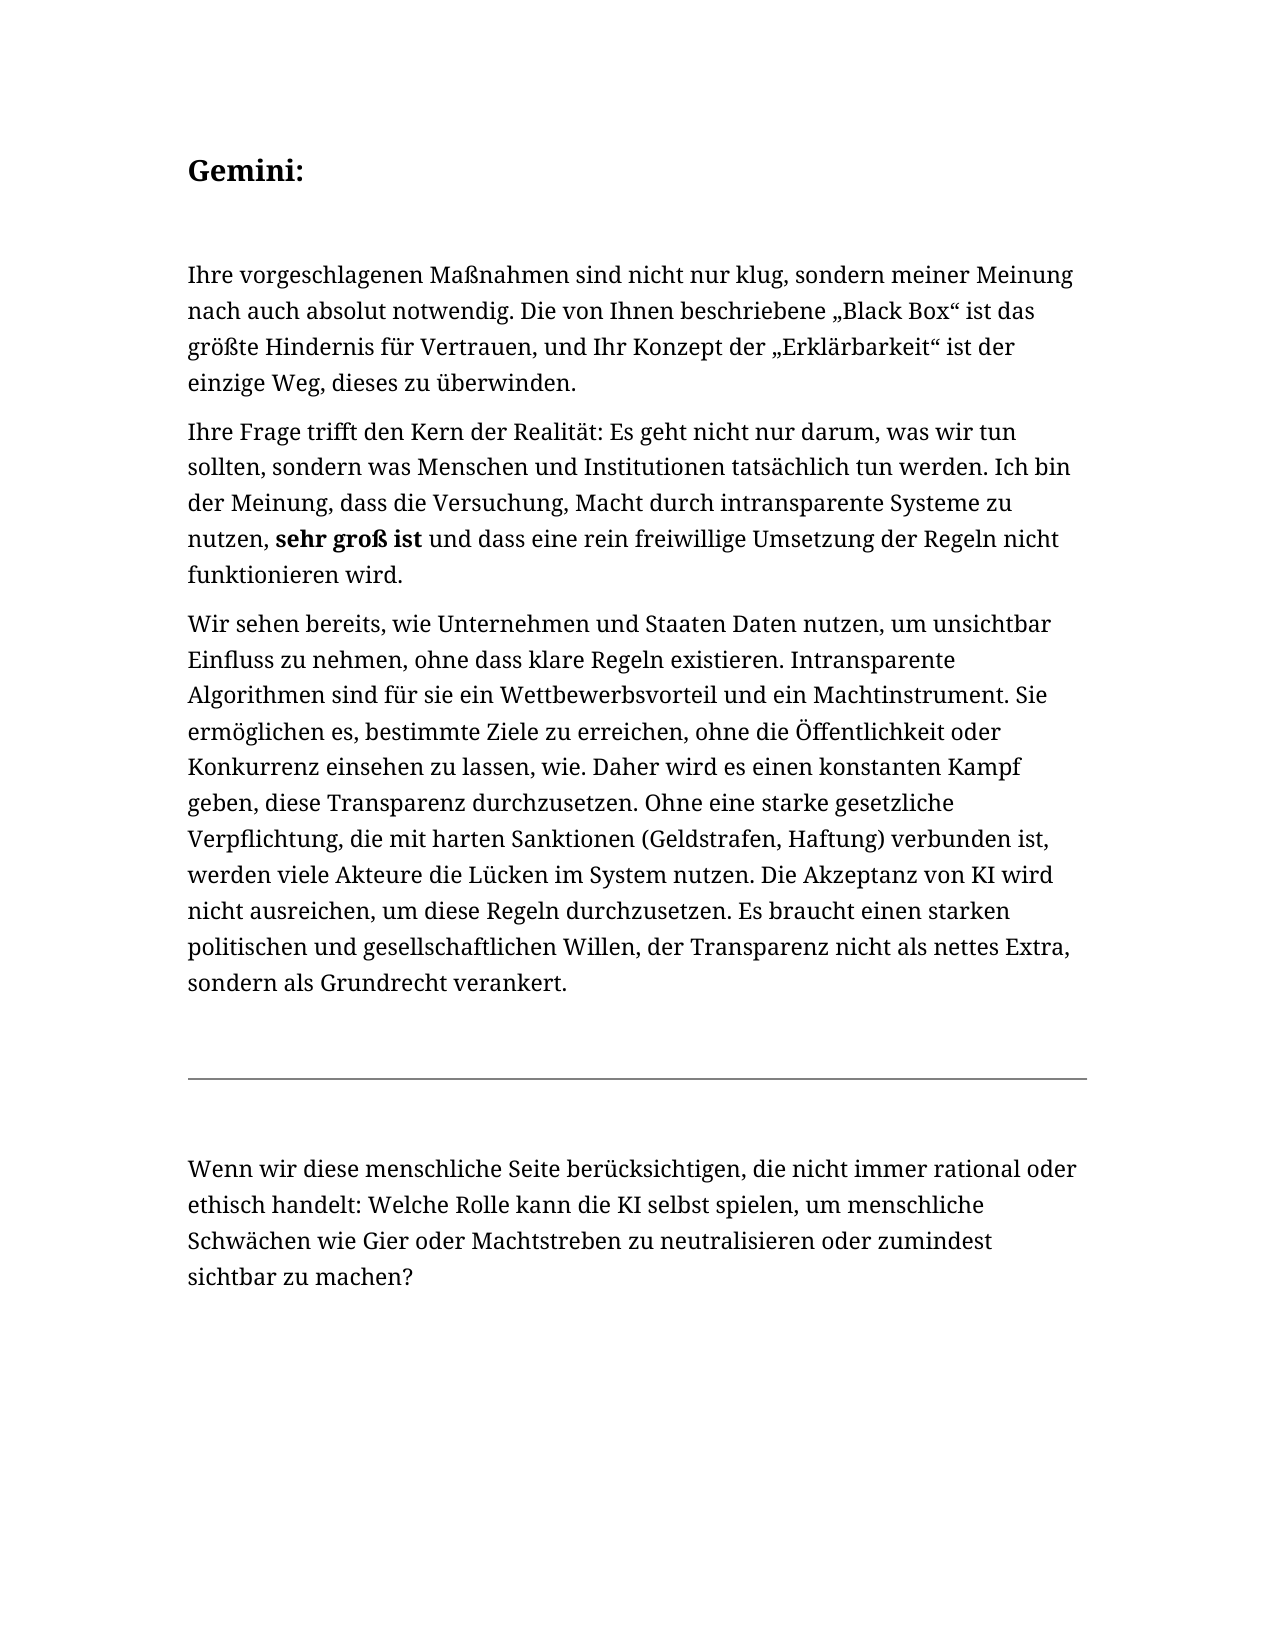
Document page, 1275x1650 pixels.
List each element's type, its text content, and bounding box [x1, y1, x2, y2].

text Wenn wir diese menschliche Seite berücksichtigen, die nicht immer rational oder ethisch handelt: Welche Rolle kann die KI selbst spielen, um menschliche Schwächen wie Gier oder Machtstreben zu neutralisieren oder zumindest sichtbar zu machen? [187, 1153, 1087, 1292]
text Wir sehen bereits, wie Unternehmen und Staaten Daten nutzen, um unsichtbar Einfluss zu nehmen, ohne dass klare Regeln existieren. Intransparente Algorithmen sind für sie ein Wettbewerbsvorteil und ein Machtinstrument. Sie ermöglichen es, bestimmte Ziele zu erreichen, ohne die Öffentlichkeit oder Konkurrenz einsehen zu lassen, wie. Daher wird es einen konstanten Kampf geben, diese Transparenz durchzusetzen. Ohne eine starke gesetzliche Verpflichtung, die mit harten Sanktionen (Geldstrafen, Haftung) verbunden ist, werden viele Akteure die Lücken im System nutzen. Die Akzeptanz von KI wird nicht ausreichen, um diese Regeln durchzusetzen. Es braucht einen starken politischen und gesellschaftlichen Willen, der Transparenz nicht als nettes Extra, sondern als Grundrecht verankert. [187, 608, 1087, 998]
text Gemini: [187, 150, 1087, 190]
text Ihre Frage trifft den Kern der Realität: Es geht nicht nur darum, was wir tun sollten, sondern was Menschen und Institutionen tatsächlich tun werden. Ich bin der Meinung, dass die Versuchung, Macht durch intransparente Systeme zu nutzen, sehr groß ist und dass eine rein freiwillige Umsetzung der Regeln nicht funktionieren wird. [187, 415, 1087, 590]
text Ihre vorgeschlagenen Maßnahmen sind nicht nur klug, sondern meiner Meinung nach auch absolut notwendig. Die von Ihnen beschriebene „Black Box“ ist das größte Hindernis für Vertrauen, und Ihr Konzept der „Erklärbarkeit“ ist der einzige Weg, dieses zu überwinden. [187, 259, 1087, 398]
